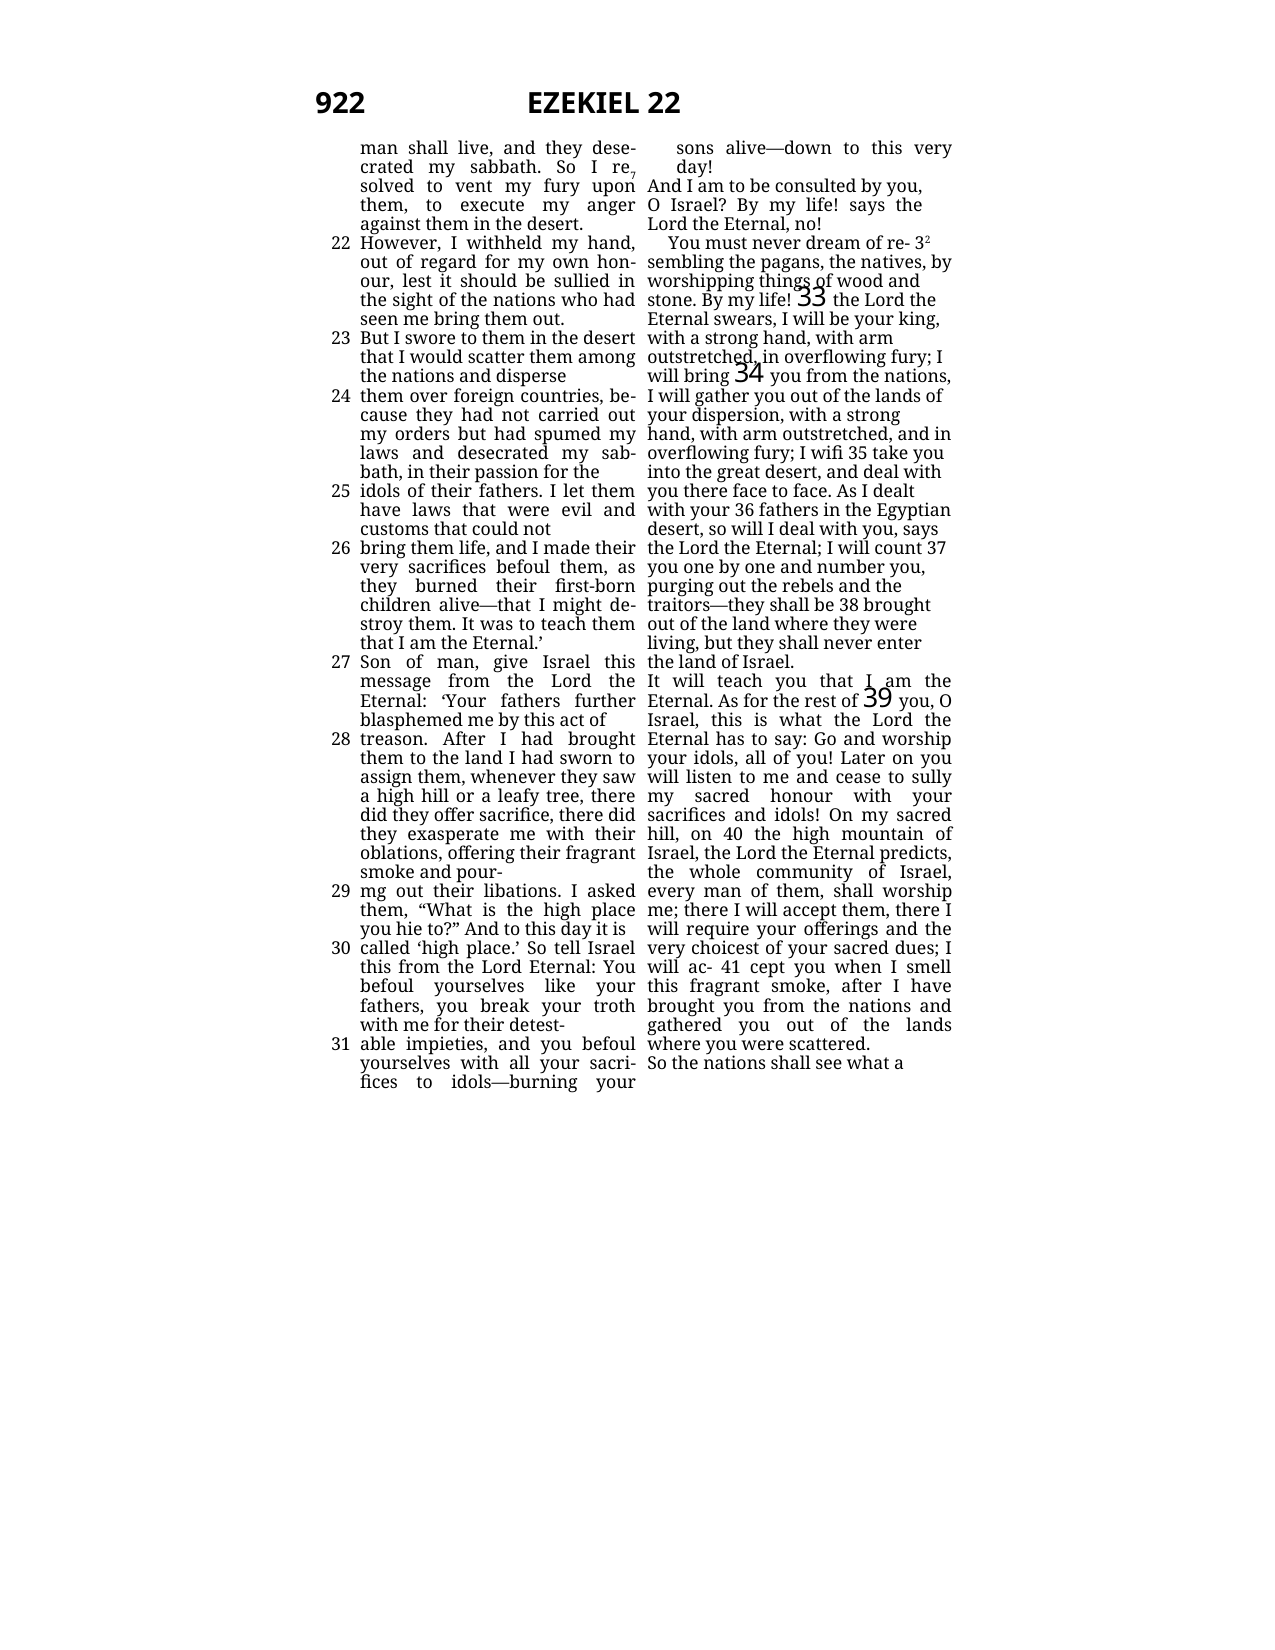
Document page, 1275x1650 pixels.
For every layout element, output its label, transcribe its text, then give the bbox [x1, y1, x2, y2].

list able impieties, and you befoul yourselves with all your sacri­fices to idols—burning your [331, 1035, 636, 1092]
list them over foreign countries, be­cause they had not carried out my orders but had spumed my laws and desecrated my sab­bath, in their passion for the [331, 387, 636, 482]
text It will teach you that I am the Eternal. As for the rest of 39 you, O Israel, this is what the Lord the Eternal has to say: Go and worship your idols, all of you! Later on you will listen to me and cease to sully my sacred honour with your sacrifices and idols! On my sacred hill, on 40 the high mountain of Israel, the Lord the Eternal predicts, the whole community of Israel, every man of them, shall wor­ship me; there I will accept them, there I will require your offerings and the very choicest of your sacred dues; I will ac- 41 cept you when I smell this fragrant smoke, after I have brought you from the nations and gathered you out of the lands where you were scattered. [647, 673, 952, 1054]
list bring them life, and I made their very sacrifices befoul them, as they burned their first-born children alive—that I might de­stroy them. It was to teach them that I am the Eternal.’ [331, 539, 636, 654]
list idols of their fathers. I let them have laws that were evil and customs that could not [331, 482, 636, 539]
text So the nations shall see what a [647, 1054, 952, 1073]
list mg out their libations. I asked them, “What is the high place you hie to?” And to this day it is [331, 882, 636, 939]
text You must never dream of re- 32 sembling the pagans, the na­tives, by worshipping things of wood and stone. By my life! 33 the Lord the Eternal swears, I will be your king, with a strong hand, with arm outstretched, in overflowing fury; I will bring 34 you from the nations, I will gather you out of the lands of your dispersion, with a strong hand, with arm outstretched, and in overflowing fury; I wifi 35 take you into the great desert, and deal with you there face to face. As I dealt with your 36 fathers in the Egyptian desert, so will I deal with you, says the Lord the Eternal; I will count 37 you one by one and number you, purging out the rebels and the traitors—they shall be 38 brought out of the land where they were living, but they shall never enter the land of Israel. [647, 234, 952, 673]
list treason. After I had brought them to the land I had sworn to assign them, whenever they saw a high hill or a leafy tree, there did they offer sacrifice, there did they exasperate me with their oblations, offering their fragrant smoke and pour- [331, 730, 636, 882]
list sons alive—down to this very day! [647, 139, 952, 177]
list Son of man, give Israel this message from the Lord the Eternal: ‘Your fathers further blasphemed me by this act of [331, 654, 636, 730]
text man shall live, and they dese­crated my sabbath. So I re7 solved to vent my fury upon them, to execute my anger against them in the desert. [360, 139, 636, 234]
list However, I withheld my hand, out of regard for my own hon­our, lest it should be sullied in the sight of the nations who had seen me bring them out. [331, 234, 636, 329]
list called ‘high place.’ So tell Israel this from the Lord Eter­nal: You befoul yourselves like your fathers, you break your troth with me for their detest- [331, 939, 636, 1035]
text And I am to be consulted by you, O Israel? By my life! says the Lord the Eternal, no! [647, 177, 923, 234]
list But I swore to them in the desert that I would scatter them among the nations and disperse [331, 329, 636, 387]
